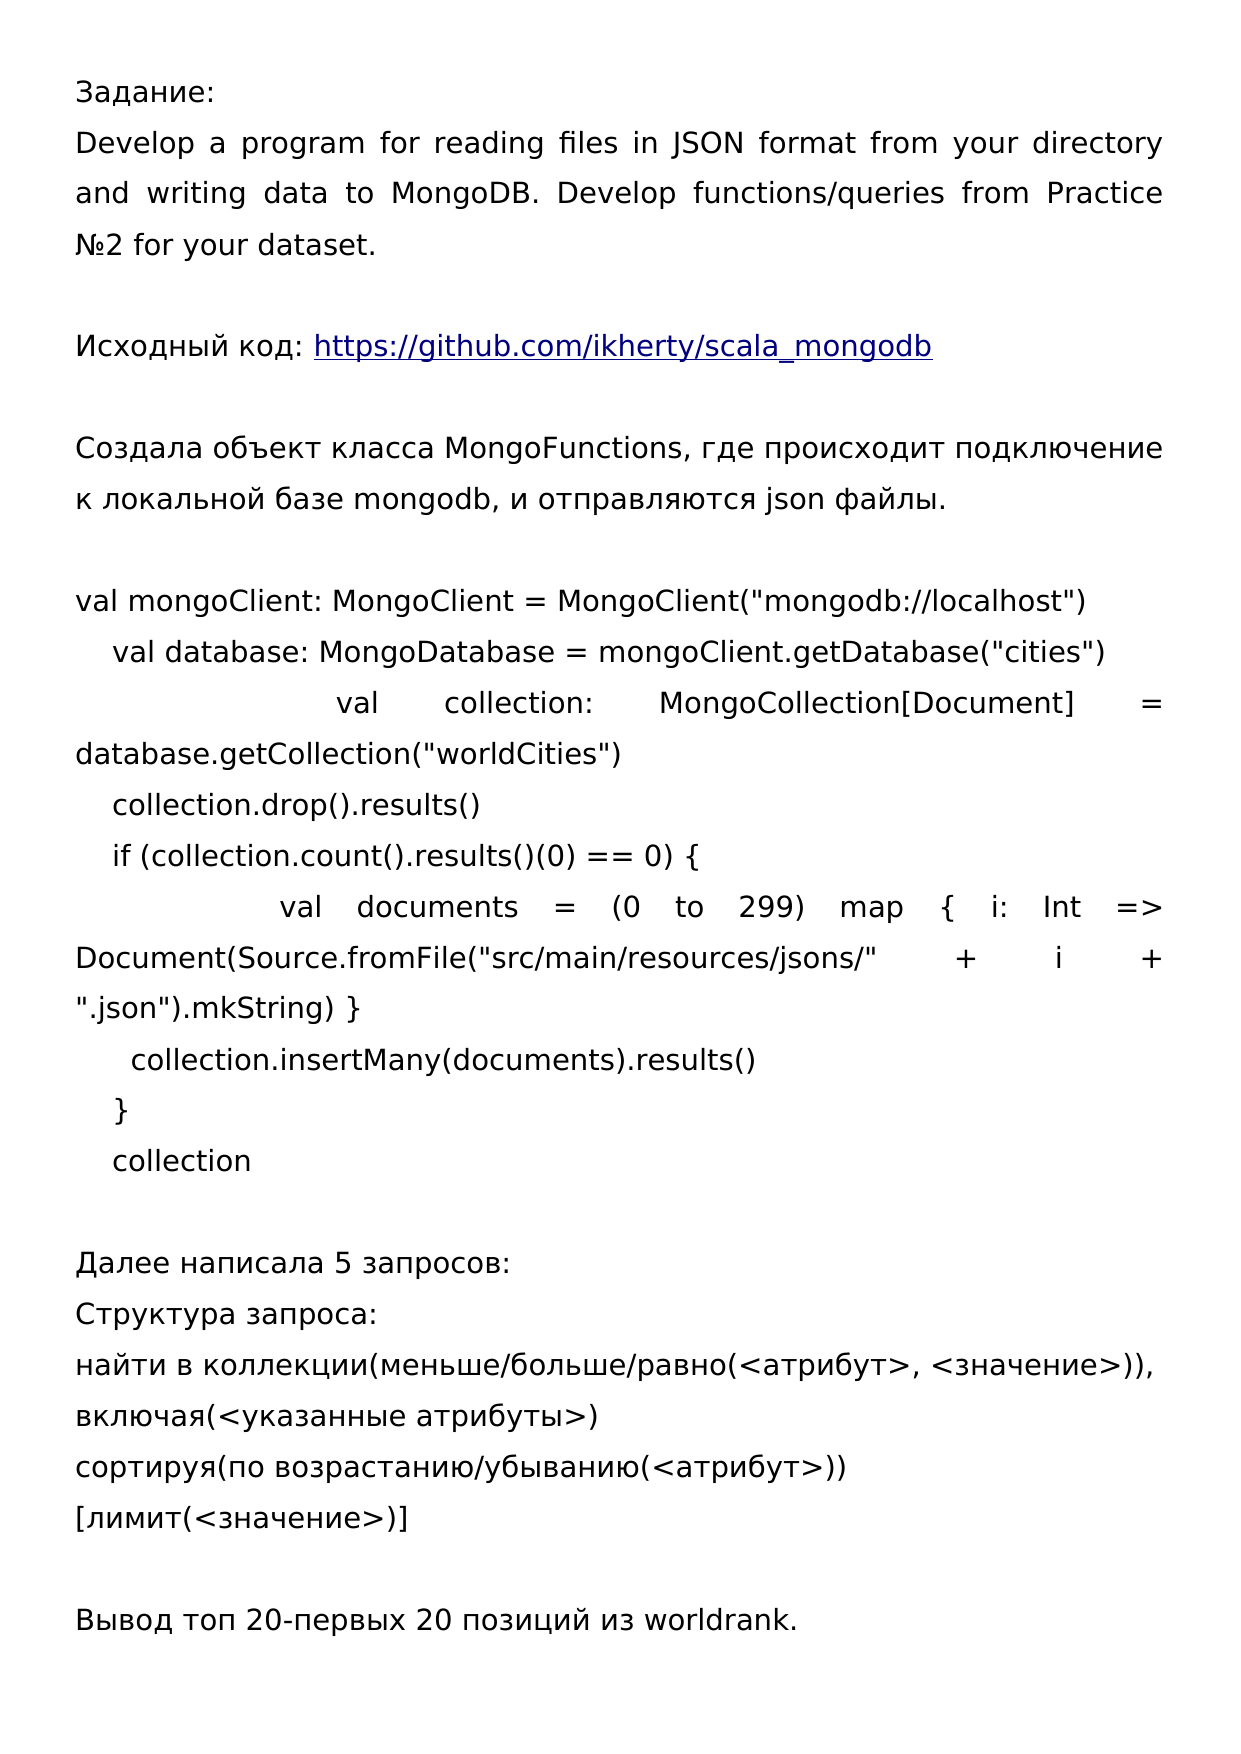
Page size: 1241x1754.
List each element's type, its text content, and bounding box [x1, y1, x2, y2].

text Исходный код: https://github.com/ikherty/scala_mongodb [75, 330, 1165, 364]
text val documents = (0 to 299) map { i: Int => Document(Source.fromFile("src/main/resources/jsons/" + i + ".json").mkString) } [75, 890, 1165, 1026]
text val collection: MongoCollection[Document] = database.getCollection("worldCities") [75, 686, 1165, 771]
text сортируя(по возрастанию/убыванию(<атрибут>)) [75, 1450, 1165, 1484]
text collection [75, 1145, 1165, 1179]
text collection.drop().results() [75, 788, 1165, 822]
text collection.insertMany(documents).results() [75, 1043, 1165, 1077]
text включая(<указанные атрибуты>) [75, 1399, 1165, 1433]
text Создала объект класса MongoFunctions, где происходит подключение к локальной базе mongodb, и отправляются json файлы. [75, 432, 1165, 516]
text Задание: [75, 75, 1165, 109]
text if (collection.count().results()(0) == 0) { [75, 839, 1165, 873]
text val mongoClient: MongoClient = MongoClient("mongodb://localhost") [75, 584, 1165, 618]
text } [75, 1094, 1165, 1128]
text найти в коллекции(меньше/больше/равно(<атрибут>, <значение>)), [75, 1348, 1165, 1382]
text [лимит(<значение>)] [75, 1501, 1165, 1535]
text Вывод топ 20-первых 20 позиций из worldrank. [75, 1603, 1165, 1637]
text Структура запроса: [75, 1297, 1165, 1331]
text Далее написала 5 запросов: [75, 1247, 1165, 1281]
text Develop a program for reading files in JSON format from your directory and writing data to MongoDB. Develop functions/queries from Practice №2 for your dataset. [75, 126, 1165, 262]
text val database: MongoDatabase = mongoClient.getDatabase("cities") [75, 635, 1165, 669]
